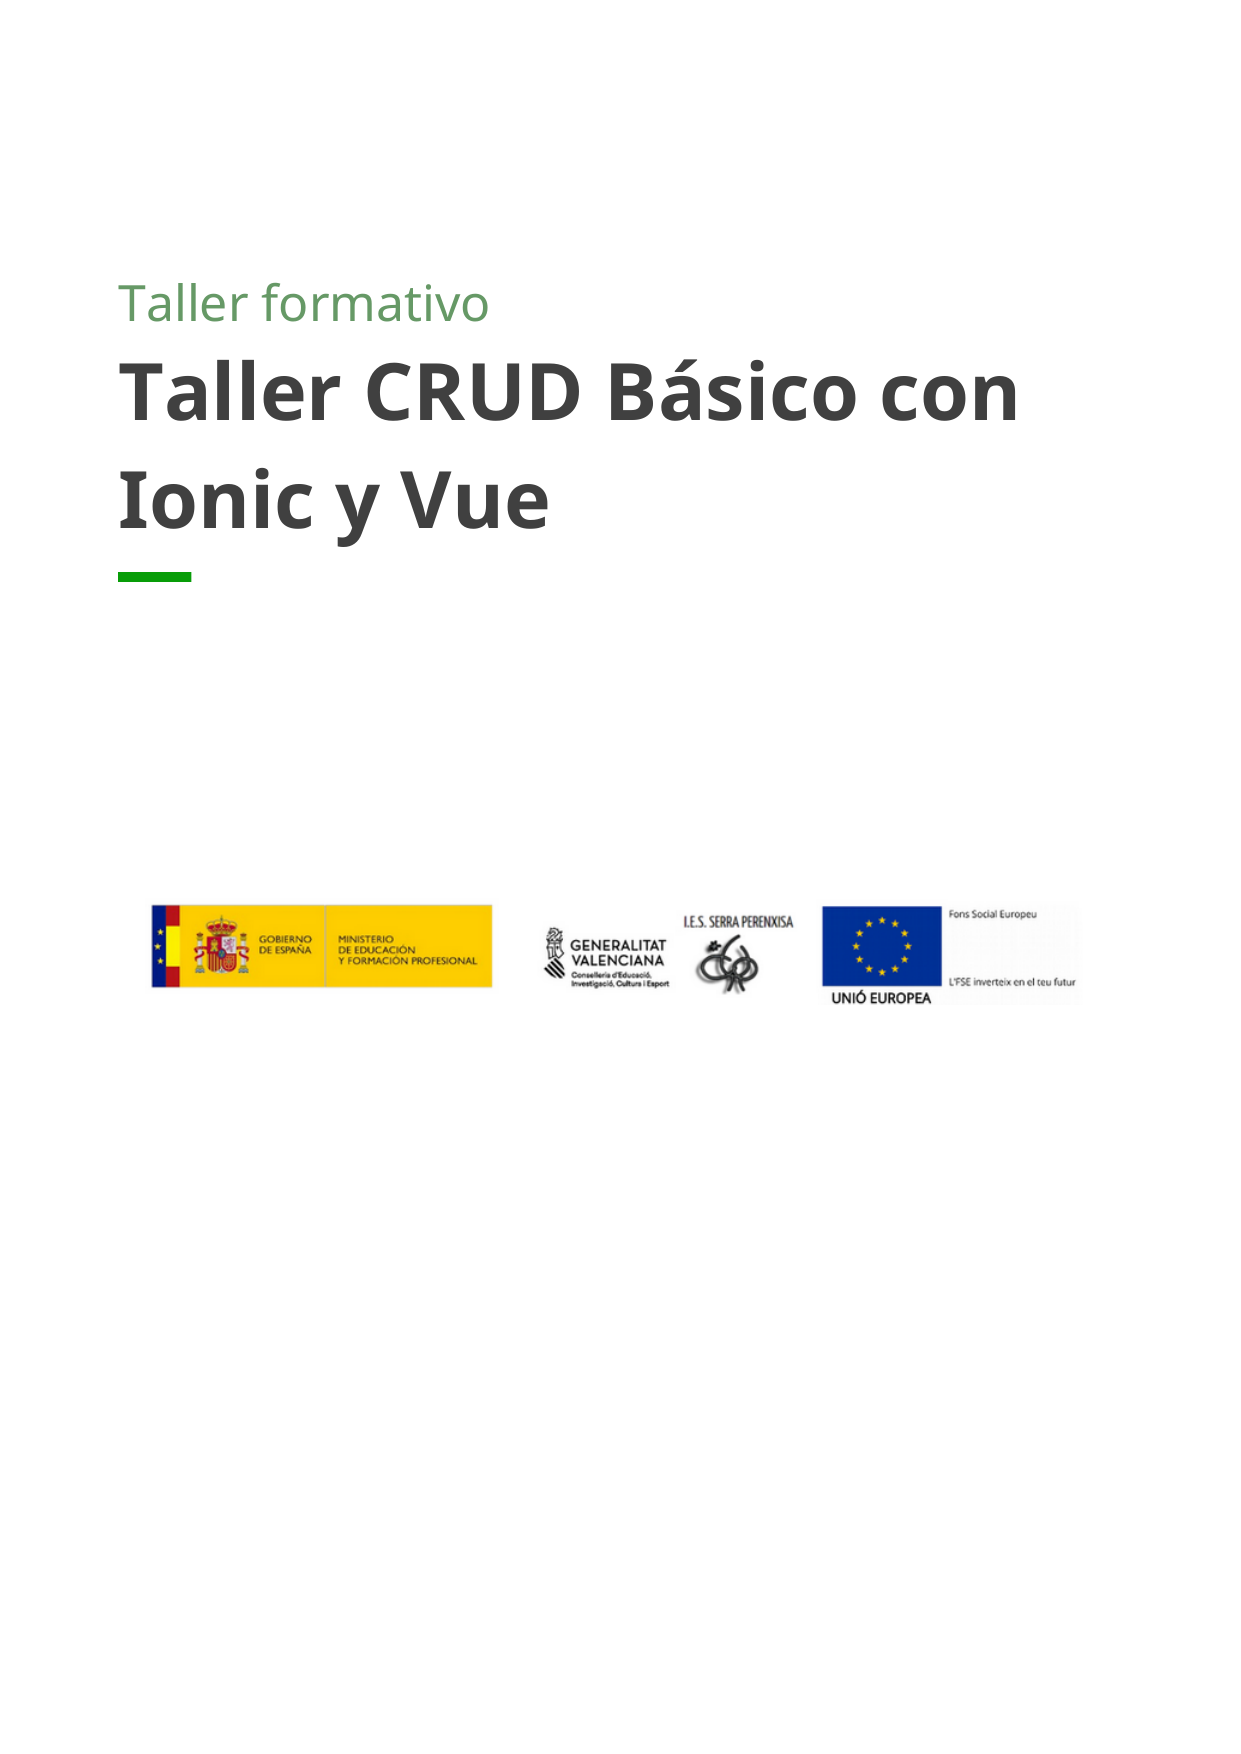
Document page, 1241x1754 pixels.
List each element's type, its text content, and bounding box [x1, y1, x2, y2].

title Taller formativo Taller CRUD Básico con Ionic y Vue [118, 268, 1122, 552]
picture [118, 885, 1123, 1005]
picture [118, 572, 192, 582]
